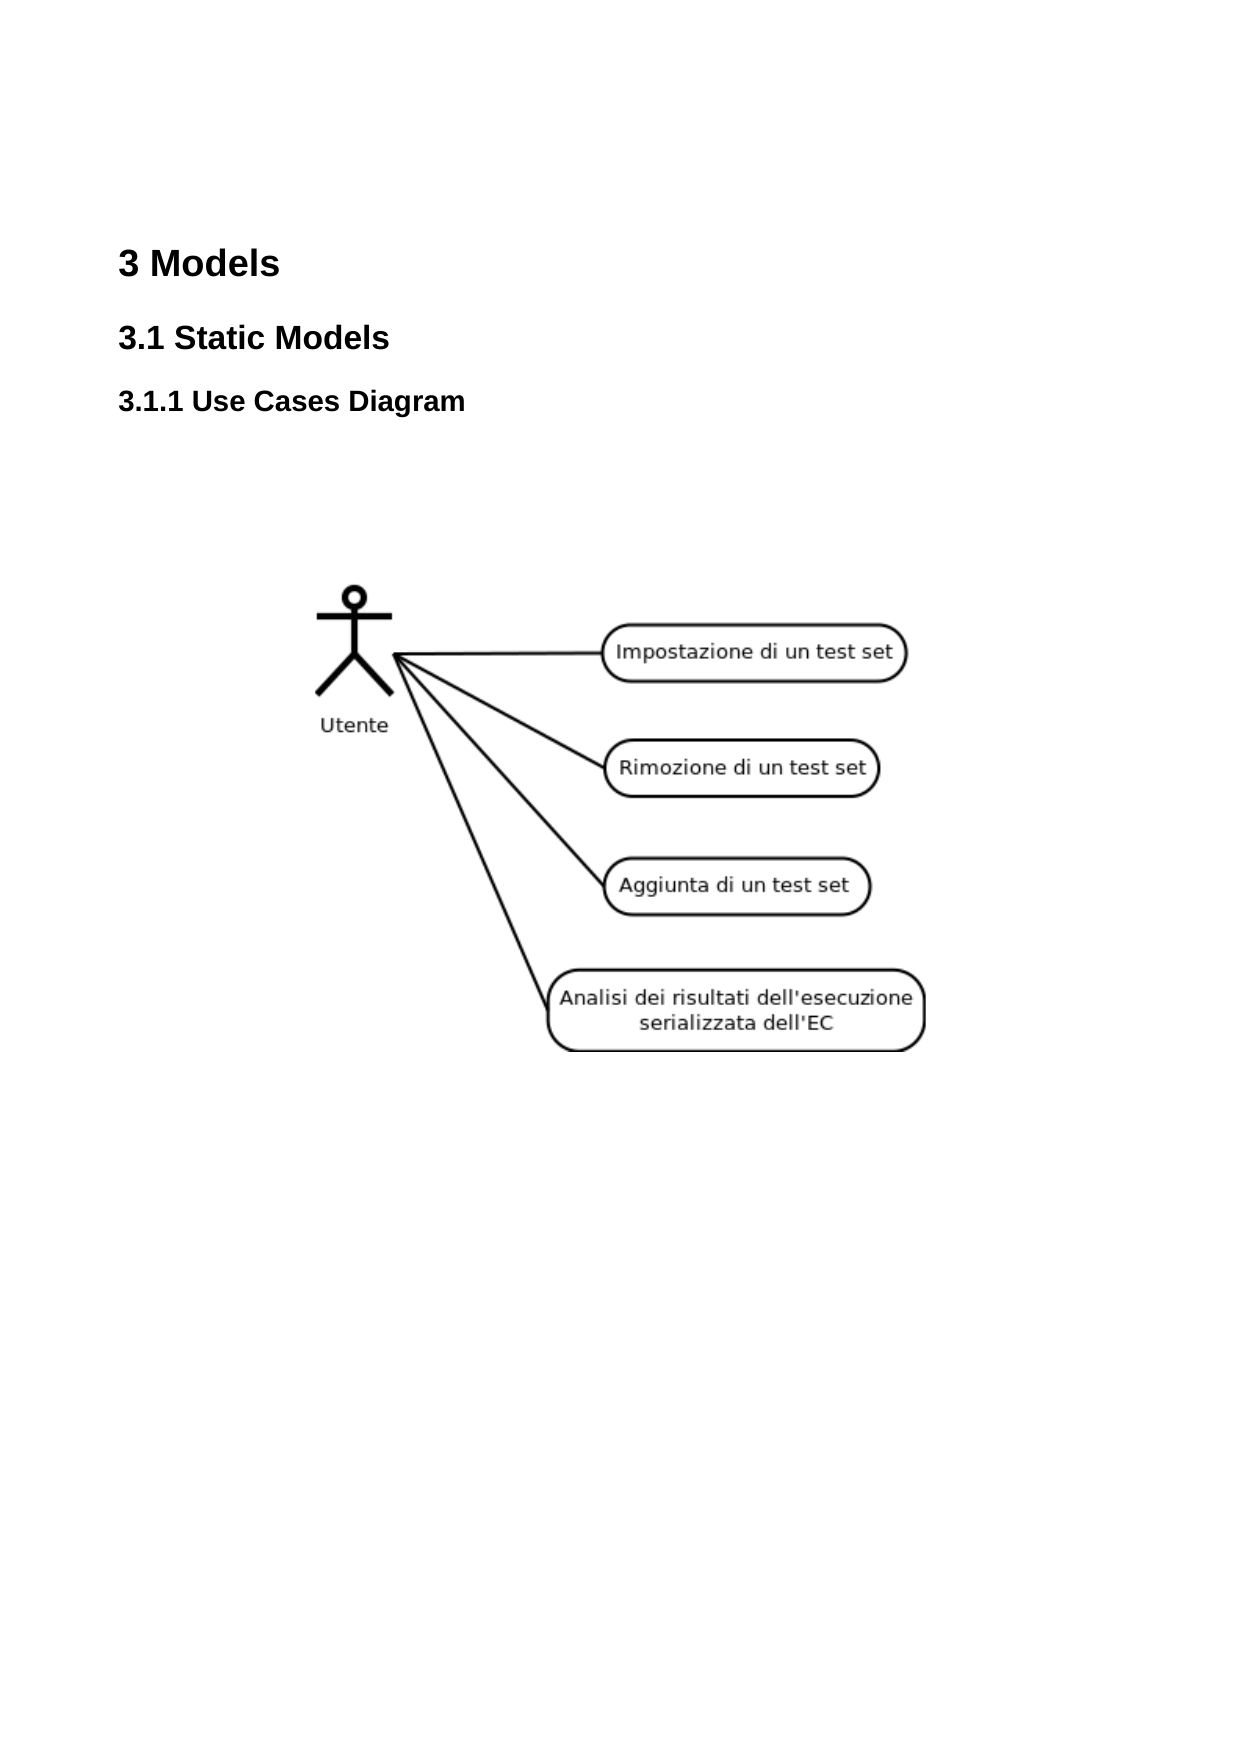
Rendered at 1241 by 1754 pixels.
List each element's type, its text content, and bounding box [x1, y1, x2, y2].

subtitle 3.1.1 Use Cases Diagram [118, 384, 1122, 418]
picture [314, 568, 926, 1052]
subtitle 3.1 Static Models [118, 318, 1122, 357]
subtitle 3 Models [118, 241, 1122, 285]
